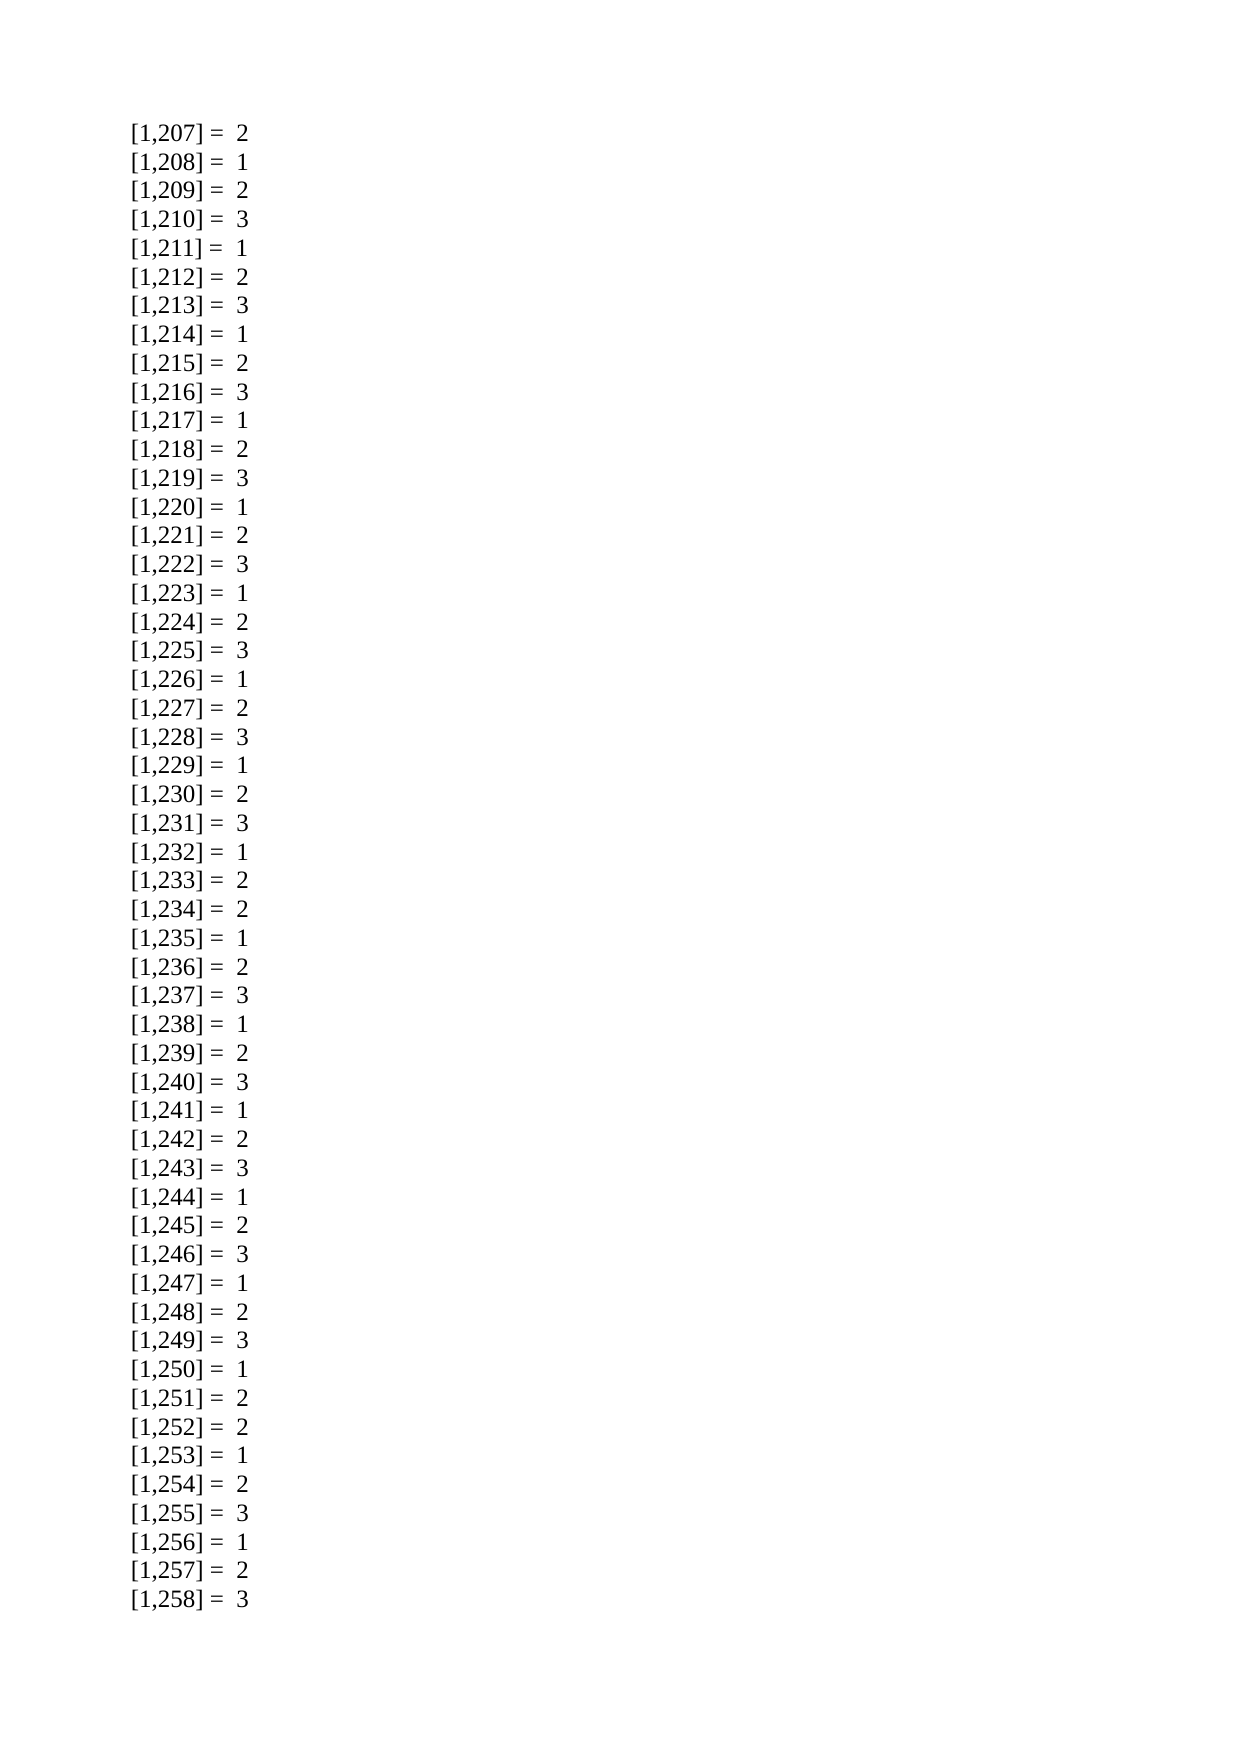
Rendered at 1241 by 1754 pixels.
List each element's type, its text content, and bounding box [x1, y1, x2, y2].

text [1,250] = 1 [118, 1354, 1122, 1383]
text [1,222] = 3 [118, 549, 1122, 578]
text [1,249] = 3 [118, 1326, 1122, 1354]
text [1,212] = 2 [118, 262, 1122, 291]
text [1,235] = 1 [118, 923, 1122, 952]
text [1,229] = 1 [118, 751, 1122, 779]
text [1,251] = 2 [118, 1383, 1122, 1412]
text [1,230] = 2 [118, 779, 1122, 808]
text [1,208] = 1 [118, 147, 1122, 176]
text [1,252] = 2 [118, 1412, 1122, 1441]
text [1,248] = 2 [118, 1297, 1122, 1326]
text [1,232] = 1 [118, 837, 1122, 866]
text [1,244] = 1 [118, 1182, 1122, 1211]
text [1,211] = 1 [118, 233, 1122, 262]
text [1,233] = 2 [118, 866, 1122, 894]
text [1,243] = 3 [118, 1153, 1122, 1182]
text [1,247] = 1 [118, 1268, 1122, 1297]
text [1,215] = 2 [118, 348, 1122, 377]
text [1,241] = 1 [118, 1096, 1122, 1124]
text [1,254] = 2 [118, 1469, 1122, 1498]
text [1,214] = 1 [118, 319, 1122, 348]
text [1,239] = 2 [118, 1038, 1122, 1067]
text [1,226] = 1 [118, 664, 1122, 693]
text [1,220] = 1 [118, 492, 1122, 521]
text [1,216] = 3 [118, 377, 1122, 406]
text [1,207] = 2 [118, 118, 1122, 147]
text [1,253] = 1 [118, 1441, 1122, 1469]
text [1,256] = 1 [118, 1527, 1122, 1556]
text [1,224] = 2 [118, 607, 1122, 636]
text [1,236] = 2 [118, 952, 1122, 981]
text [1,221] = 2 [118, 521, 1122, 549]
text [1,231] = 3 [118, 808, 1122, 837]
text [1,238] = 1 [118, 1009, 1122, 1038]
text [1,237] = 3 [118, 981, 1122, 1009]
text [1,234] = 2 [118, 894, 1122, 923]
text [1,257] = 2 [118, 1556, 1122, 1584]
text [1,258] = 3 [118, 1584, 1122, 1613]
text [1,227] = 2 [118, 693, 1122, 722]
text [1,218] = 2 [118, 434, 1122, 463]
text [1,245] = 2 [118, 1211, 1122, 1239]
text [1,228] = 3 [118, 722, 1122, 751]
text [1,255] = 3 [118, 1498, 1122, 1527]
text [1,223] = 1 [118, 578, 1122, 607]
text [1,240] = 3 [118, 1067, 1122, 1096]
text [1,246] = 3 [118, 1239, 1122, 1268]
text [1,210] = 3 [118, 204, 1122, 233]
text [1,242] = 2 [118, 1124, 1122, 1153]
text [1,213] = 3 [118, 291, 1122, 319]
text [1,219] = 3 [118, 463, 1122, 492]
text [1,209] = 2 [118, 176, 1122, 204]
text [1,225] = 3 [118, 636, 1122, 664]
text [1,217] = 1 [118, 406, 1122, 434]
